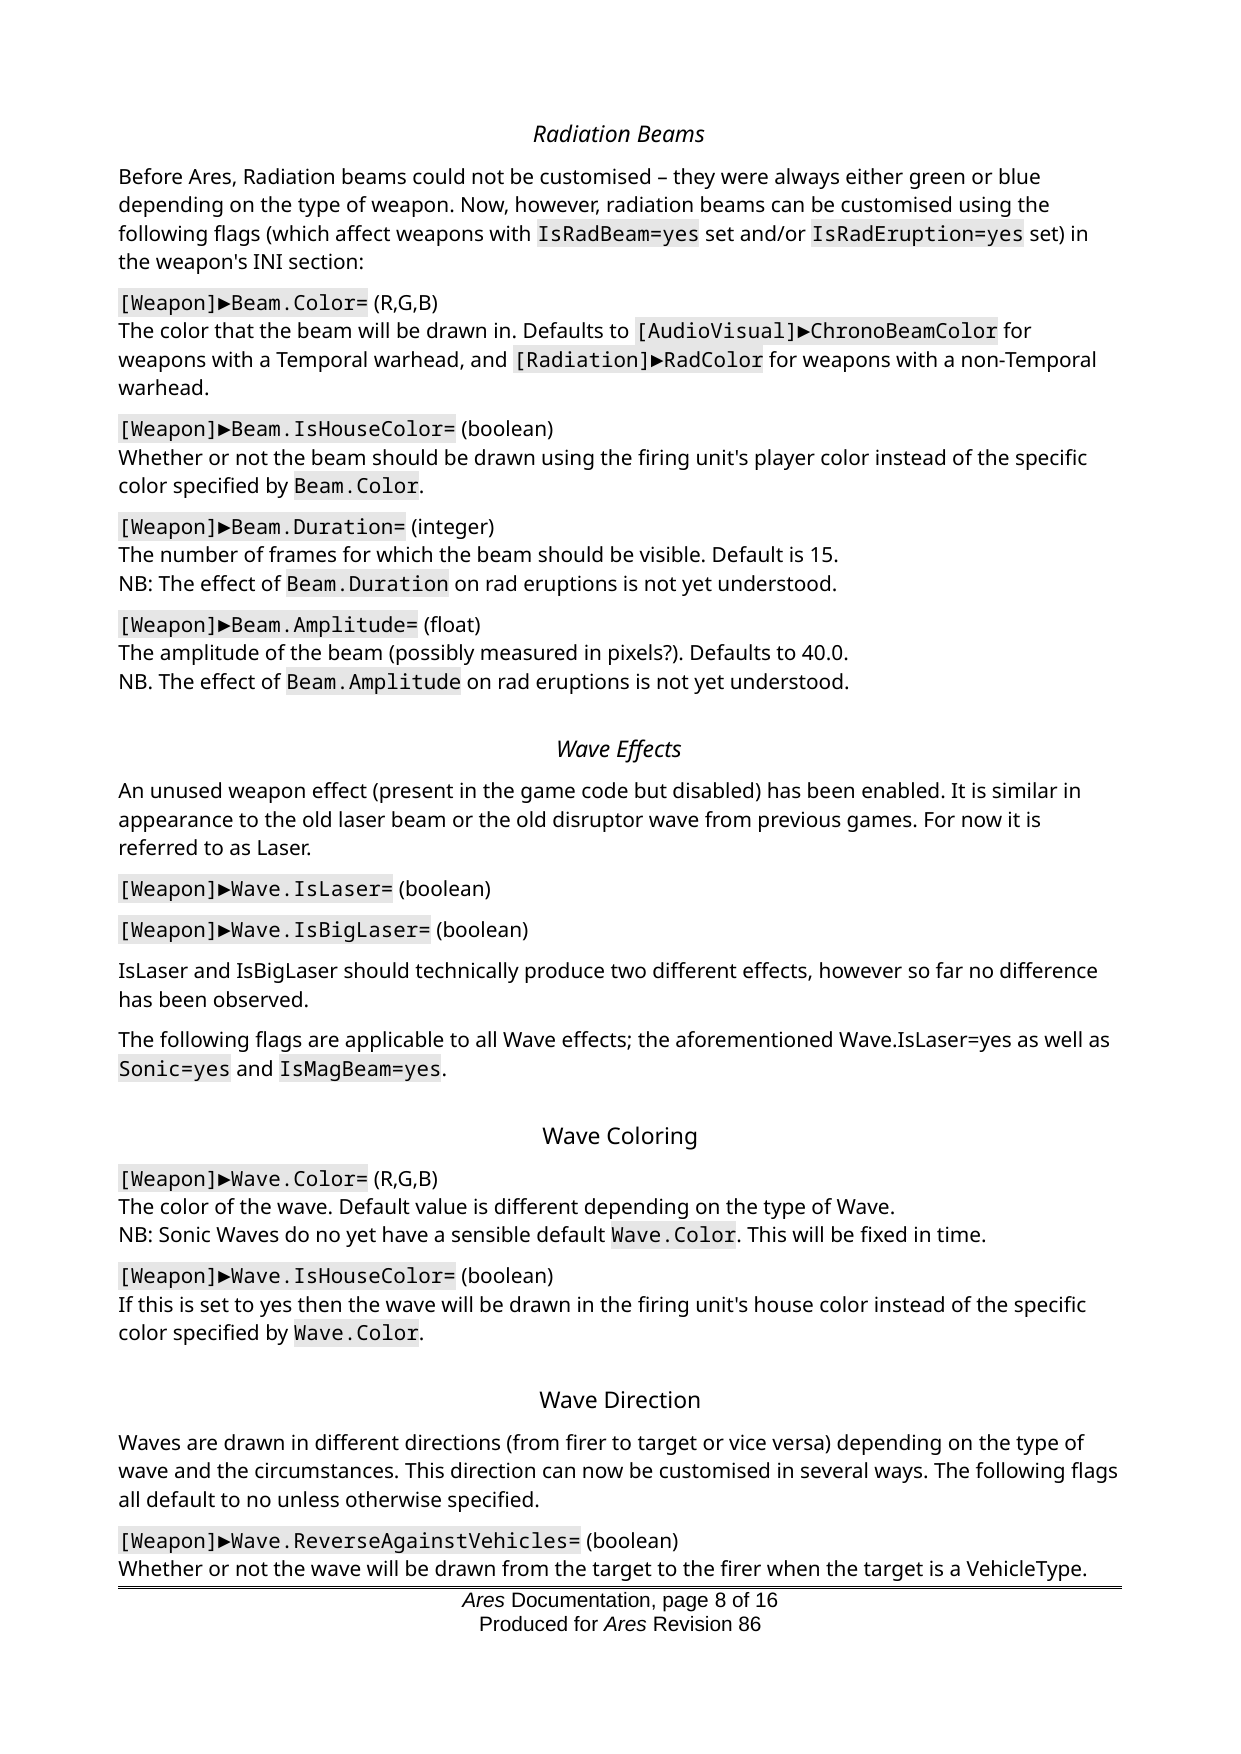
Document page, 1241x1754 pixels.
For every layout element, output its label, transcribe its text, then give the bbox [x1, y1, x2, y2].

text [Weapon]►Wave.IsHouseColor= (boolean) If this is set to yes then the wave will be drawn in the firing unit's house color instead of the specific color specified by Wave.Color. [118, 1262, 1122, 1347]
subtitle Wave Coloring [118, 1120, 1122, 1151]
text An unused weapon effect (present in the game code but disabled) has been enabled. It is similar in appearance to the old laser beam or the old disruptor wave from previous games. For now it is referred to as Laser. [118, 777, 1122, 862]
subtitle Wave Direction [118, 1384, 1122, 1416]
text [Weapon]►Beam.IsHouseColor= (boolean) Whether or not the beam should be drawn using the firing unit's player color instead of the specific color specified by Beam.Color. [118, 414, 1122, 500]
text Before Ares, Radiation beams could not be customised – they were always either green or blue depending on the type of weapon. Now, however, radiation beams can be customised using the following flags (which affect weapons with IsRadBeam=yes set and/or IsRadEruption=yes set) in the weapon's INI section: [118, 162, 1122, 276]
text [Weapon]►Wave.ReverseAgainstVehicles= (boolean) Whether or not the wave will be drawn from the target to the firer when the target is a VehicleType. Defaults to yes if IsMagBeam=yes is set on the weapon. [118, 1526, 1122, 1583]
text The following flags are applicable to all Wave effects; the aforementioned Wave.IsLaser=yes as well as Sonic=yes and IsMagBeam=yes. [118, 1026, 1122, 1082]
text [Weapon]►Wave.Color= (R,G,B) The color of the wave. Default value is different depending on the type of Wave. NB: Sonic Waves do no yet have a sensible default Wave.Color. This will be fixed in time. [118, 1164, 1122, 1249]
text Waves are drawn in different directions (from firer to target or vice versa) depending on the type of wave and the circumstances. This direction can now be customised in several ways. The following flags all default to no unless otherwise specified. [118, 1428, 1122, 1513]
text IsLaser and IsBigLaser should technically produce two different effects, however so far no difference has been observed. [118, 956, 1122, 1013]
subtitle Radiation Beams [118, 118, 1122, 149]
text [Weapon]►Wave.IsBigLaser= (boolean) [431, 915, 1122, 944]
text [Weapon]►Beam.Amplitude= (float) The amplitude of the beam (possibly measured in pixels?). Defaults to 40.0. NB. The effect of Beam.Amplitude on rad eruptions is not yet understood. [118, 610, 1122, 695]
subtitle Wave Effects [118, 733, 1122, 764]
text [Weapon]►Beam.Color= (R,G,B) The color that the beam will be drawn in. Defaults to [AudioVisual]►ChronoBeamColor for weapons with a Temporal warhead, and [Radiation]►RadColor for weapons with a non-Temporal warhead. [118, 288, 1122, 402]
text [Weapon]►Wave.IsLaser= (boolean) [393, 874, 1122, 903]
text [Weapon]►Beam.Duration= (integer) The number of frames for which the beam should be visible. Default is 15. NB: The effect of Beam.Duration on rad eruptions is not yet understood. [118, 512, 1122, 597]
